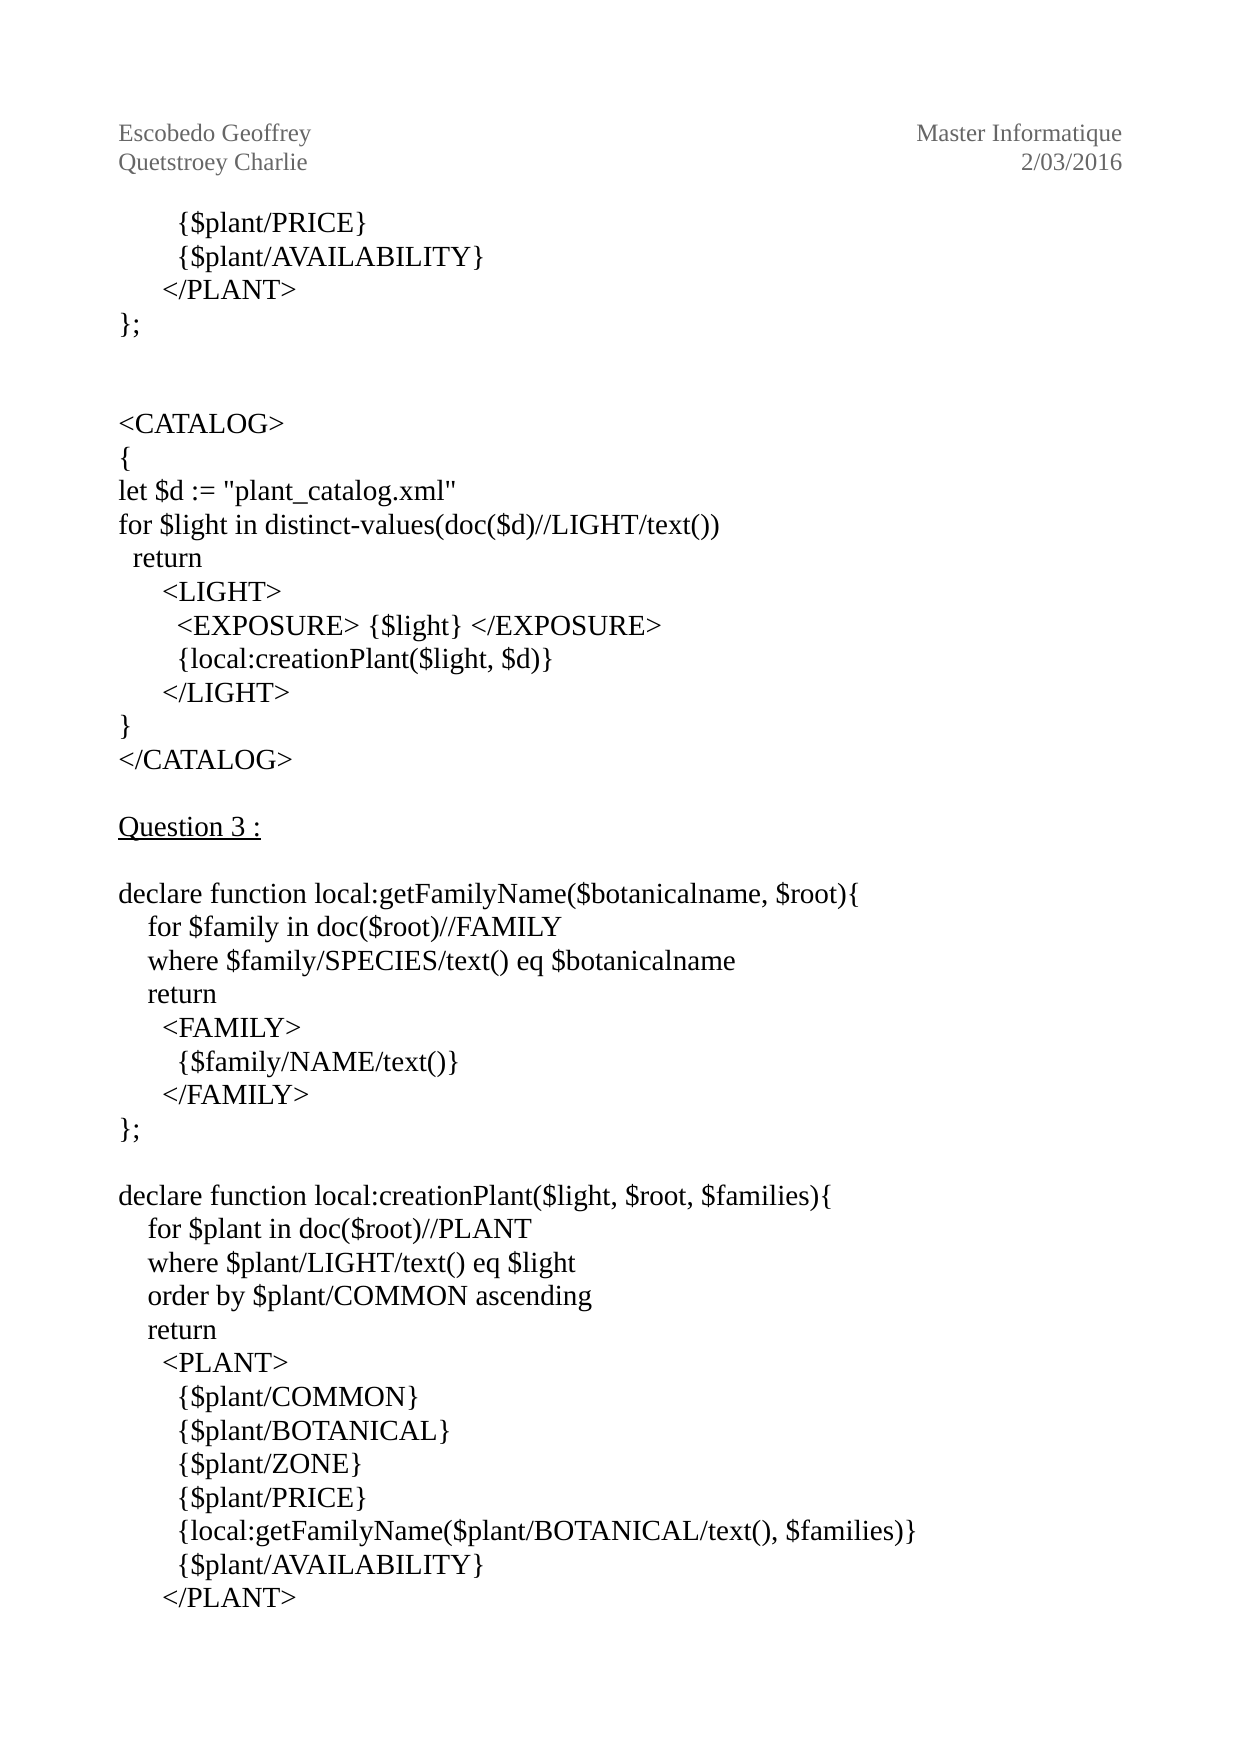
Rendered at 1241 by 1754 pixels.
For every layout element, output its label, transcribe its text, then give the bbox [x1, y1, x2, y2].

text <PLANT> [118, 1346, 1122, 1379]
text declare function local:getFamilyName($botanicalname, $root){ [118, 876, 1122, 909]
text order by $plant/COMMON ascending [118, 1278, 1122, 1312]
text }; [118, 1111, 1122, 1144]
text where $plant/LIGHT/text() eq $light [118, 1245, 1122, 1278]
text {local:getFamilyName($plant/BOTANICAL/text(), $families)} [118, 1513, 1122, 1547]
text { [118, 440, 1122, 473]
text {$plant/BOTANICAL} [118, 1413, 1122, 1446]
text </FAMILY> [118, 1077, 1122, 1111]
text {$plant/COMMON} [118, 1379, 1122, 1413]
text }; [118, 306, 1122, 339]
text {$plant/AVAILABILITY} [118, 239, 1122, 272]
text {$plant/PRICE} [118, 1480, 1122, 1513]
text declare function local:creationPlant($light, $root, $families){ [118, 1178, 1122, 1211]
text </CATALOG> [118, 742, 1122, 775]
text return [118, 977, 1122, 1010]
text for $plant in doc($root)//PLANT [118, 1211, 1122, 1245]
text </PLANT> [118, 1580, 1122, 1614]
text Question 3 : [118, 809, 1122, 842]
text for $family in doc($root)//FAMILY [118, 909, 1122, 943]
text {local:creationPlant($light, $d)} [118, 641, 1122, 675]
text <LIGHT> [118, 574, 1122, 608]
text {$family/NAME/text()} [118, 1044, 1122, 1077]
text let $d := "plant_catalog.xml" [118, 473, 1122, 507]
text where $family/SPECIES/text() eq $botanicalname [118, 943, 1122, 977]
text <EXPOSURE> {$light} </EXPOSURE> [118, 608, 1122, 641]
text return [118, 541, 1122, 574]
text {$plant/ZONE} [118, 1446, 1122, 1480]
text <FAMILY> [118, 1010, 1122, 1044]
text return [118, 1312, 1122, 1346]
text {$plant/AVAILABILITY} [118, 1547, 1122, 1580]
text <CATALOG> [118, 406, 1122, 440]
text </PLANT> [118, 272, 1122, 306]
text </LIGHT> [118, 675, 1122, 708]
text } [118, 708, 1122, 742]
text for $light in distinct-values(doc($d)//LIGHT/text()) [118, 507, 1122, 541]
text {$plant/PRICE} [118, 205, 1122, 239]
